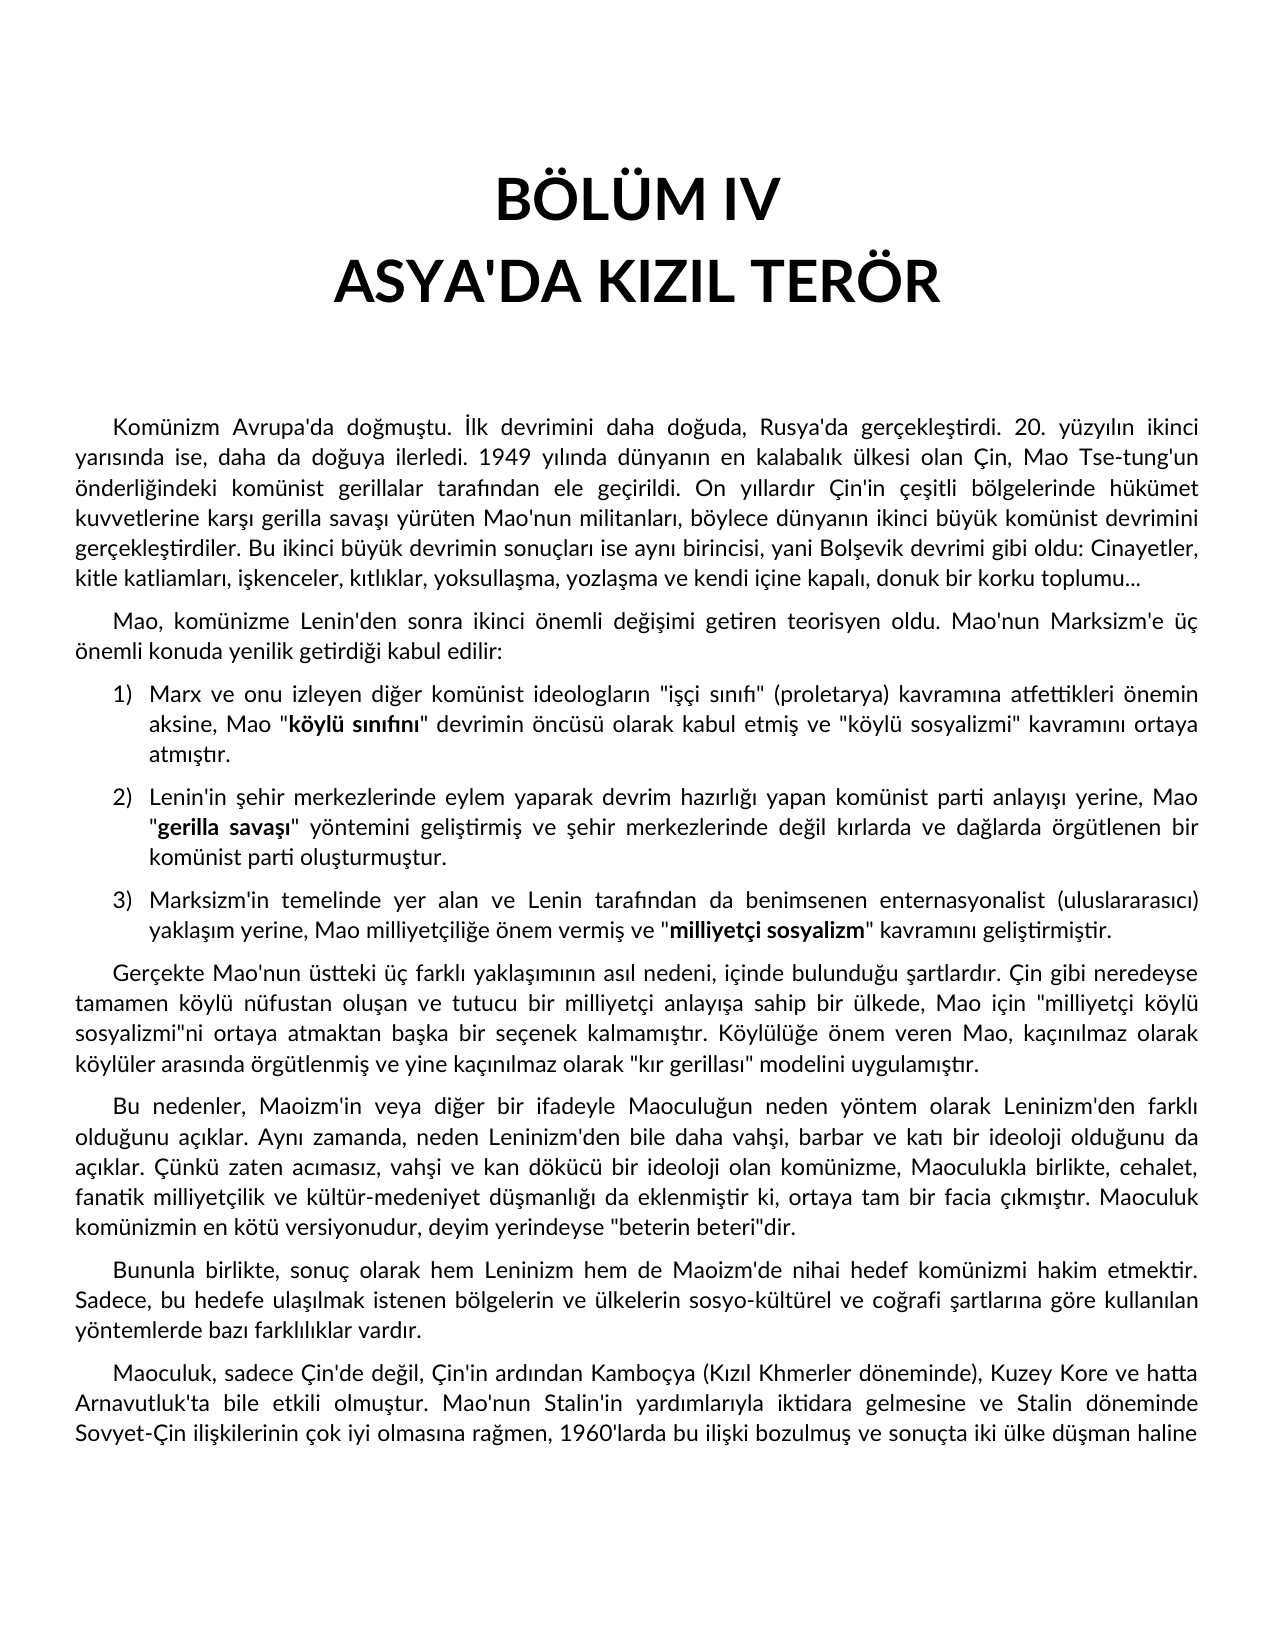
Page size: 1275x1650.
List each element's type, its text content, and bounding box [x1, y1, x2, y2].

text 1) Marx ve onu izleyen diğer komünist ideologların "işçi sınıfı" (proletarya) kavramına atfettikleri önemin aksine, Mao "köylü sınıfını" devrimin öncüsü olarak kabul etmiş ve "köylü sosyalizmi" kavramını ortaya atmıştır. [112, 679, 1200, 767]
subtitle BÖLÜM IV [75, 162, 1200, 232]
text 3) Marksizm'in temelinde yer alan ve Lenin tarafından da benimsenen enternasyonalist (uluslararasıcı) yaklaşım yerine, Mao milliyetçiliğe önem vermiş ve "milliyetçi sosyalizm" kavramını geliştirmiştir. [112, 886, 1200, 943]
text Bu nedenler, Maoizm'in veya diğer bir ifadeyle Maoculuğun neden yöntem olarak Leninizm'den farklı olduğunu açıklar. Aynı zamanda, neden Leninizm'den bile daha vahşi, barbar ve katı bir ideoloji olduğunu da açıklar. Çünkü zaten acımasız, vahşi ve kan dökücü bir ideoloji olan komünizme, Maoculukla birlikte, cehalet, fanatik milliyetçilik ve kültür-medeniyet düşmanlığı da eklenmiştir ki, ortaya tam bir facia çıkmıştır. Maoculuk komünizmin en kötü versiyonudur, deyim yerindeyse "beterin beteri"dir. [75, 1092, 1200, 1240]
text Bununla birlikte, sonuç olarak hem Leninizm hem de Maoizm'de nihai hedef komünizmi hakim etmektir. Sadece, bu hedefe ulaşılmak istenen bölgelerin ve ülkelerin sosyo-kültürel ve coğrafi şartlarına göre kullanılan yöntemlerde bazı farklılıklar vardır. [75, 1256, 1200, 1343]
text Komünizm Avrupa'da doğmuştu. İlk devrimini daha doğuda, Rusya'da gerçekleştirdi. 20. yüzyılın ikinci yarısında ise, daha da doğuya ilerledi. 1949 yılında dünyanın en kalabalık ülkesi olan Çin, Mao Tse-tung'un önderliğindeki komünist gerillalar tarafından ele geçirildi. On yıllardır Çin'in çeşitli bölgelerinde hükümet kuvvetlerine karşı gerilla savaşı yürüten Mao'nun militanları, böylece dünyanın ikinci büyük komünist devrimini gerçekleştirdiler. Bu ikinci büyük devrimin sonuçları ise aynı birincisi, yani Bolşevik devrimi gibi oldu: Cinayetler, kitle katliamları, işkenceler, kıtlıklar, yoksullaşma, yozlaşma ve kendi içine kapalı, donuk bir korku toplumu... [75, 413, 1200, 591]
subtitle ASYA'DA KIZIL TERÖR [75, 245, 1200, 315]
text Maoculuk, sadece Çin'de değil, Çin'in ardından Kamboçya (Kızıl Khmerler döneminde), Kuzey Kore ve hatta Arnavutluk'ta bile etkili olmuştur. Mao'nun Stalin'in yardımlarıyla iktidara gelmesine ve Stalin döneminde Sovyet-Çin ilişkilerinin çok iyi olmasına rağmen, 1960'larda bu ilişki bozulmuş ve sonuçta iki ülke düşman haline [75, 1359, 1200, 1447]
text Gerçekte Mao'nun üstteki üç farklı yaklaşımının asıl nedeni, içinde bulunduğu şartlardır. Çin gibi neredeyse tamamen köylü nüfustan oluşan ve tutucu bir milliyetçi anlayışa sahip bir ülkede, Mao için "milliyetçi köylü sosyalizmi"ni ortaya atmaktan başka bir seçenek kalmamıştır. Köylülüğe önem veren Mao, kaçınılmaz olarak köylüler arasında örgütlenmiş ve yine kaçınılmaz olarak "kır gerillası" modelini uygulamıştır. [75, 959, 1200, 1077]
text 2) Lenin'in şehir merkezlerinde eylem yaparak devrim hazırlığı yapan komünist parti anlayışı yerine, Mao "gerilla savaşı" yöntemini geliştirmiş ve şehir merkezlerinde değil kırlarda ve dağlarda örgütlenen bir komünist parti oluşturmuştur. [112, 783, 1200, 871]
text Mao, komünizme Lenin'den sonra ikinci önemli değişimi getiren teorisyen oldu. Mao'nun Marksizm'e üç önemli konuda yenilik getirdiği kabul edilir: [75, 607, 1200, 664]
